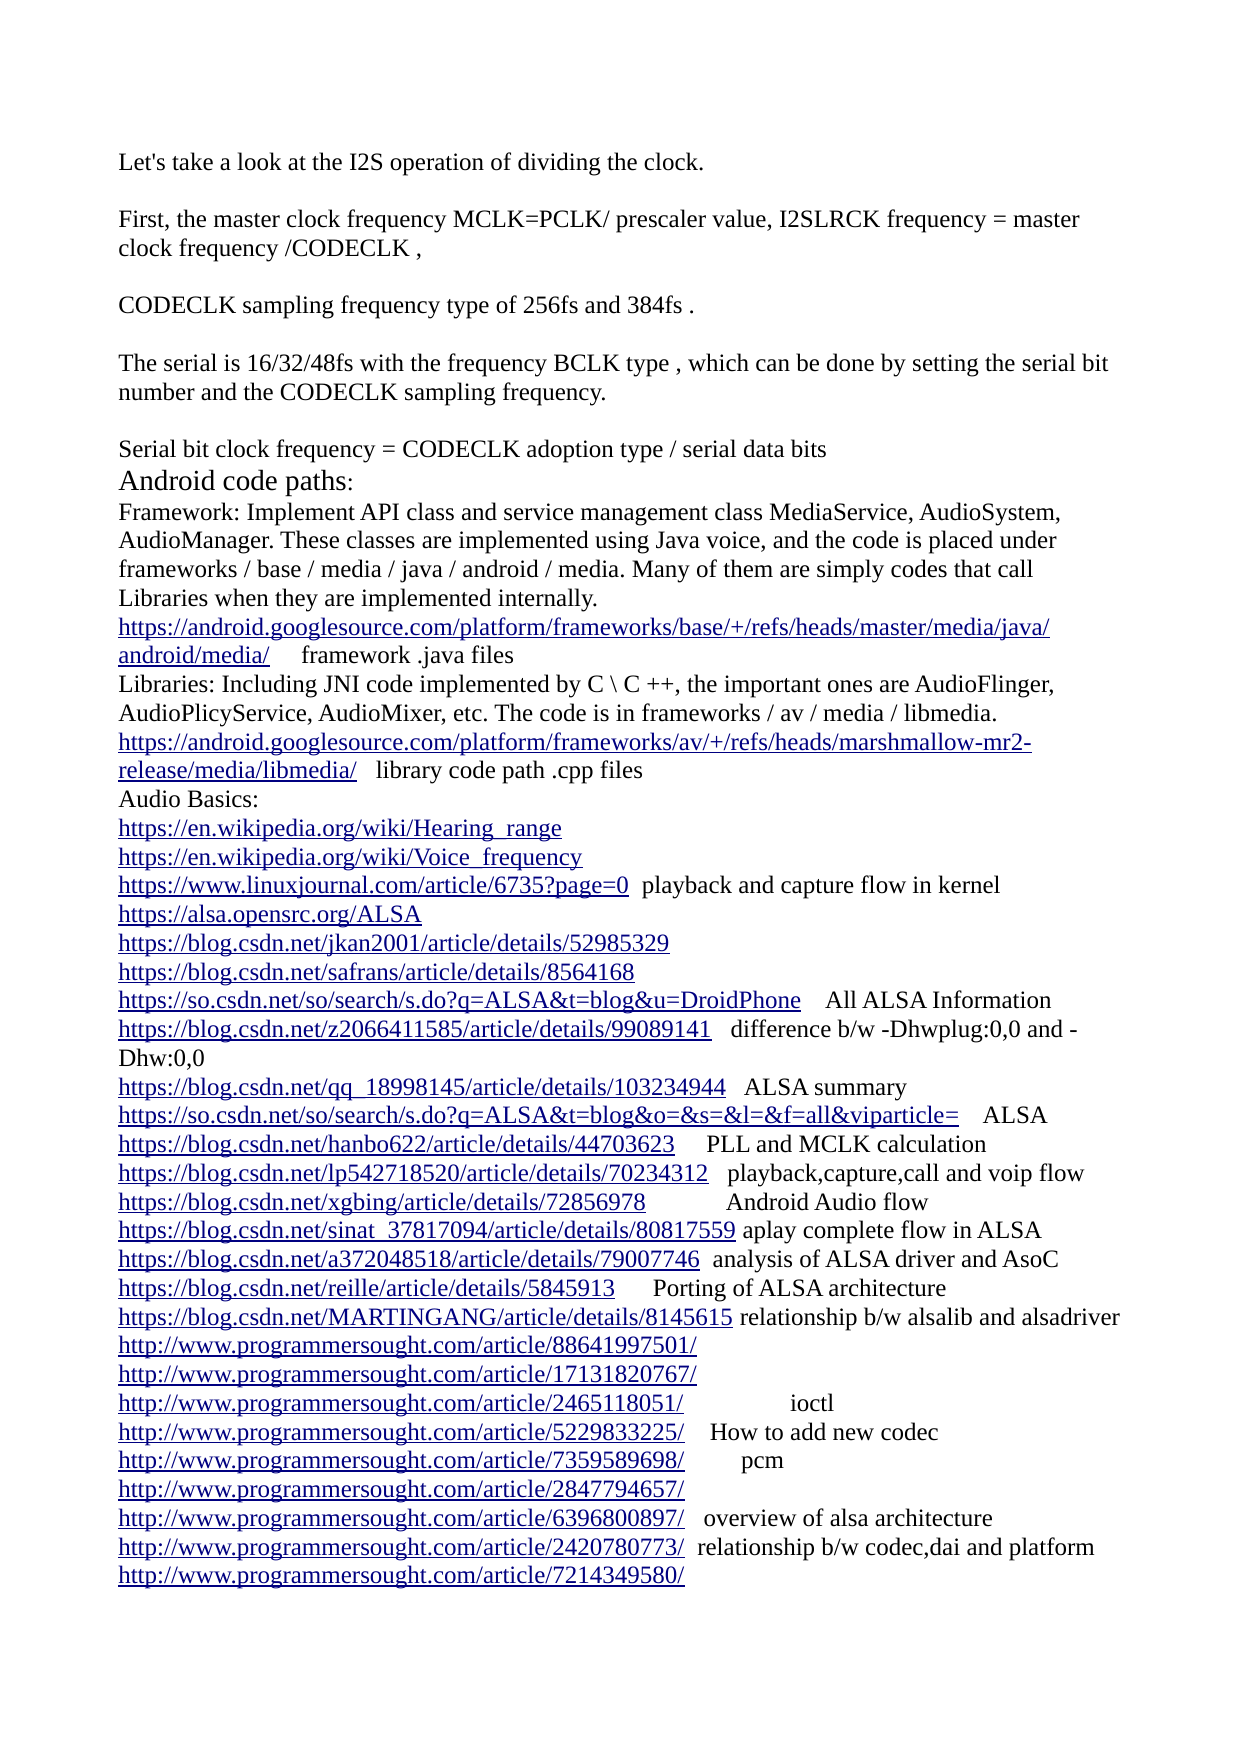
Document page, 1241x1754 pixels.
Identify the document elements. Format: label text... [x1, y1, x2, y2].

text Serial bit clock frequency = CODECLK adoption type / serial data bits [118, 434, 1122, 463]
text http://www.programmersought.com/article/5229833225/ How to add new codec [118, 1417, 1122, 1445]
text https://blog.csdn.net/MARTINGANG/article/details/8145615 relationship b/w alsalib and alsadriver [118, 1302, 1122, 1330]
text http://www.programmersought.com/article/7214349580/ [118, 1560, 1122, 1589]
text https://blog.csdn.net/safrans/article/details/8564168 [118, 957, 1122, 985]
text http://www.programmersought.com/article/2847794657/ [118, 1474, 1122, 1503]
text https://en.wikipedia.org/wiki/Hearing_range [118, 813, 1122, 842]
text http://www.programmersought.com/article/7359589698/ pcm [118, 1445, 1122, 1474]
text https://alsa.opensrc.org/ALSA [118, 899, 1122, 928]
text http://www.programmersought.com/article/17131820767/ [118, 1359, 1122, 1388]
text https://blog.csdn.net/qq_18998145/article/details/103234944 ALSA summary [118, 1072, 1122, 1100]
text http://www.programmersought.com/article/2420780773/ relationship b/w codec,dai and platform [118, 1532, 1122, 1560]
text Libraries: Including JNI code implemented by C \ C ++, the important ones are AudioFlinger, AudioPlicyService, AudioMixer, etc. The code is in frameworks / av / media / libmedia. [118, 669, 1122, 727]
text https://blog.csdn.net/z2066411585/article/details/99089141 difference b/w -Dhwplug:0,0 and -Dhw:0,0 [118, 1014, 1122, 1072]
text https://so.csdn.net/so/search/s.do?q=ALSA&t=blog&o=&s=&l=&f=all&viparticle= ALSA [118, 1100, 1122, 1129]
text https://so.csdn.net/so/search/s.do?q=ALSA&t=blog&u=DroidPhone All ALSA Information [118, 985, 1122, 1014]
text https://blog.csdn.net/hanbo622/article/details/44703623 PLL and MCLK calculation [118, 1129, 1122, 1158]
text http://www.programmersought.com/article/2465118051/ ioctl [118, 1388, 1122, 1417]
text Android code paths: [118, 463, 1122, 497]
text https://blog.csdn.net/xgbing/article/details/72856978 Android Audio flow [118, 1187, 1122, 1215]
text Audio Basics: [118, 784, 1122, 813]
text https://blog.csdn.net/a372048518/article/details/79007746 analysis of ALSA driver and AsoC [118, 1244, 1122, 1273]
text http://www.programmersought.com/article/88641997501/ [118, 1330, 1122, 1359]
text https://www.linuxjournal.com/article/6735?page=0 playback and capture flow in kernel [118, 870, 1122, 899]
text The serial is 16/32/48fs with the frequency BCLK type , which can be done by setting the serial bit number and the CODECLK sampling frequency. [118, 348, 1122, 406]
text CODECLK sampling frequency type of 256fs and 384fs . [118, 291, 1122, 319]
text https://android.googlesource.com/platform/frameworks/av/+/refs/heads/marshmallow-mr2-release/media/libmedia/ library code path .cpp files [118, 727, 1122, 784]
text Let's take a look at the I2S operation of dividing the clock. [118, 147, 1122, 176]
text https://blog.csdn.net/sinat_37817094/article/details/80817559 aplay complete flow in ALSA [118, 1215, 1122, 1244]
text https://blog.csdn.net/lp542718520/article/details/70234312 playback,capture,call and voip flow [118, 1158, 1122, 1187]
text Framework: Implement API class and service management class MediaService, AudioSystem, AudioManager. These classes are implemented using Java voice, and the code is placed under frameworks / base / media / java / android / media. Many of them are simply codes that call Libraries when they are implemented internally. [118, 497, 1122, 612]
text First, the master clock frequency MCLK=PCLK/ prescaler value, I2SLRCK frequency = master clock frequency /CODECLK , [118, 204, 1122, 262]
text http://www.programmersought.com/article/6396800897/ overview of alsa architecture [118, 1503, 1122, 1532]
text https://android.googlesource.com/platform/frameworks/base/+/refs/heads/master/media/java/android/media/ framework .java files [118, 612, 1122, 669]
text https://blog.csdn.net/reille/article/details/5845913 Porting of ALSA architecture [118, 1273, 1122, 1302]
text https://en.wikipedia.org/wiki/Voice_frequency [118, 842, 1122, 870]
text https://blog.csdn.net/jkan2001/article/details/52985329 [118, 928, 1122, 957]
